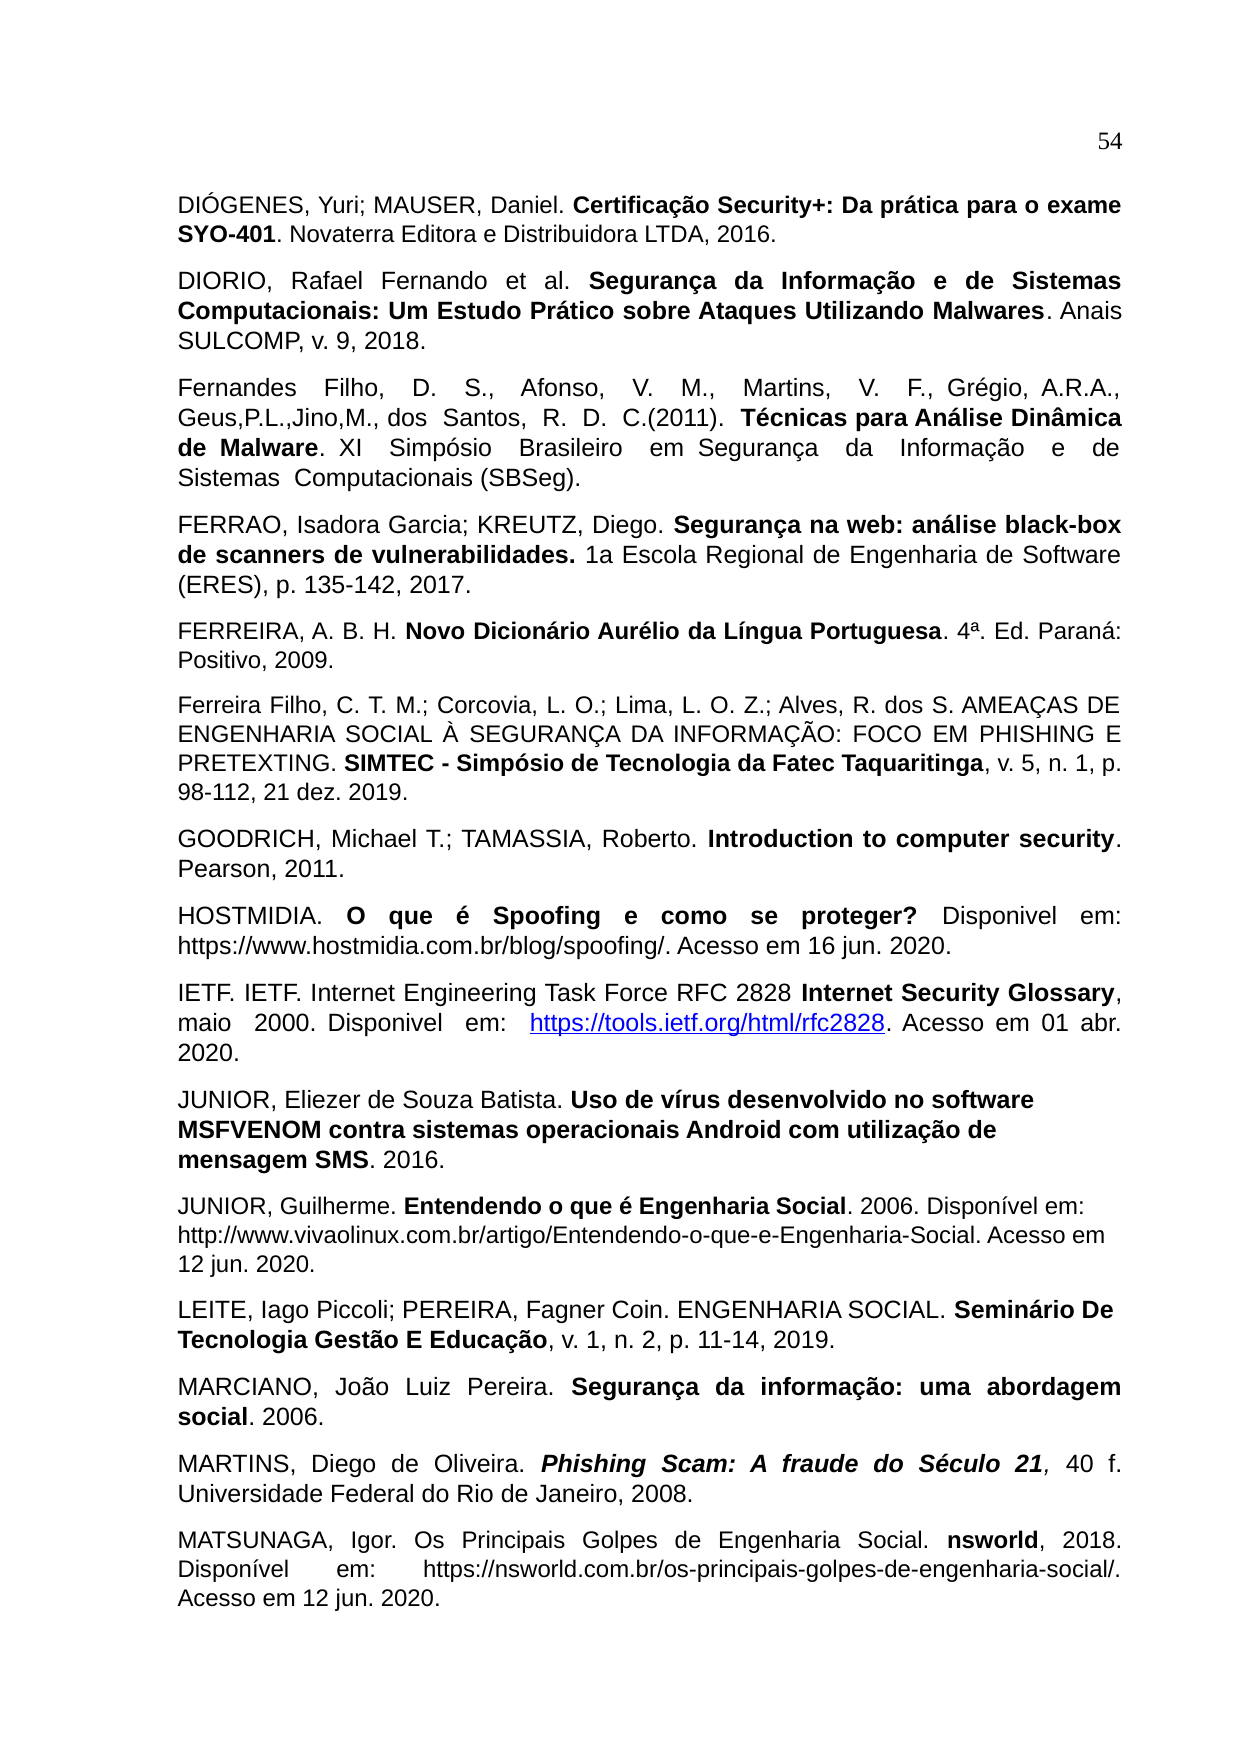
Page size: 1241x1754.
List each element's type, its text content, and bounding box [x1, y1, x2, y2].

text IETF. IETF. Internet Engineering Task Force RFC 2828 Internet Security Glossary, maio 2000. Disponivel em: https://tools.ietf.org/html/rfc2828. Acesso em 01 abr. 2020. [177, 978, 1122, 1067]
text MARTINS, Diego de Oliveira. Phishing Scam: A fraude do Século 21, 40 f. Universidade Federal do Rio de Janeiro, 2008. [177, 1449, 1122, 1508]
text Ferreira Filho, C. T. M.; Corcovia, L. O.; Lima, L. O. Z.; Alves, R. dos S. AMEAÇAS DE ENGENHARIA SOCIAL À SEGURANÇA DA INFORMAÇÃO: FOCO EM PHISHING E PRETEXTING. SIMTEC - Simpósio de Tecnologia da Fatec Taquaritinga, v. 5, n. 1, p. 98-112, 21 dez. 2019. [177, 691, 1122, 806]
text FERRAO, Isadora Garcia; KREUTZ, Diego. Segurança na web: análise black-box de scanners de vulnerabilidades. 1a Escola Regional de Engenharia de Software (ERES), p. 135-142, 2017. [177, 510, 1122, 599]
text FERREIRA, A. B. H. Novo Dicionário Aurélio da Língua Portuguesa. 4ª. Ed. Paraná: Positivo, 2009. [177, 617, 1122, 673]
text DIÓGENES, Yuri; MAUSER, Daniel. Certificação Security+: Da prática para o exame SYO-401. Novaterra Editora e Distribuidora LTDA, 2016. [177, 191, 1122, 248]
text GOODRICH, Michael T.; TAMASSIA, Roberto. Introduction to computer security. Pearson, 2011. [177, 824, 1122, 883]
text Fernandes Filho, D. S., Afonso, V. M., Martins, V. F., Grégio, A.R.A., Geus,P.L.,Jino,M., dos Santos, R. D. C.(2011). Técnicas para Análise Dinâmica de Malware. XI Simpósio Brasileiro em Segurança da Informação e de Sistemas Computacionais (SBSeg). [177, 373, 1122, 492]
text MATSUNAGA, Igor. Os Principais Golpes de Engenharia Social. nsworld, 2018. Disponível em: https://nsworld.com.br/os-principais-golpes-de-engenharia-social/. Acesso em 12 jun. 2020. [177, 1526, 1122, 1611]
text JUNIOR, Guilherme. Entendendo o que é Engenharia Social. 2006. Disponível em: http://www.vivaolinux.com.br/artigo/Entendendo-o-que-e-Engenharia-Social. Acesso em 12 jun. 2020. [177, 1192, 1122, 1277]
text MARCIANO, João Luiz Pereira. Segurança da informação: uma abordagem social. 2006. [177, 1372, 1122, 1431]
text JUNIOR, Eliezer de Souza Batista. Uso de vírus desenvolvido no software MSFVENOM contra sistemas operacionais Android com utilização de mensagem SMS. 2016. [177, 1085, 1122, 1174]
text DIORIO, Rafael Fernando et al. Segurança da Informação e de Sistemas Computacionais: Um Estudo Prático sobre Ataques Utilizando Malwares. Anais SULCOMP, v. 9, 2018. [177, 266, 1122, 355]
text HOSTMIDIA. O que é Spoofing e como se proteger? Disponivel em: https://www.hostmidia.com.br/blog/spoofing/. Acesso em 16 jun. 2020. [177, 901, 1122, 960]
text LEITE, Iago Piccoli; PEREIRA, Fagner Coin. ENGENHARIA SOCIAL. Seminário De Tecnologia Gestão E Educação, v. 1, n. 2, p. 11-14, 2019. [177, 1295, 1122, 1354]
